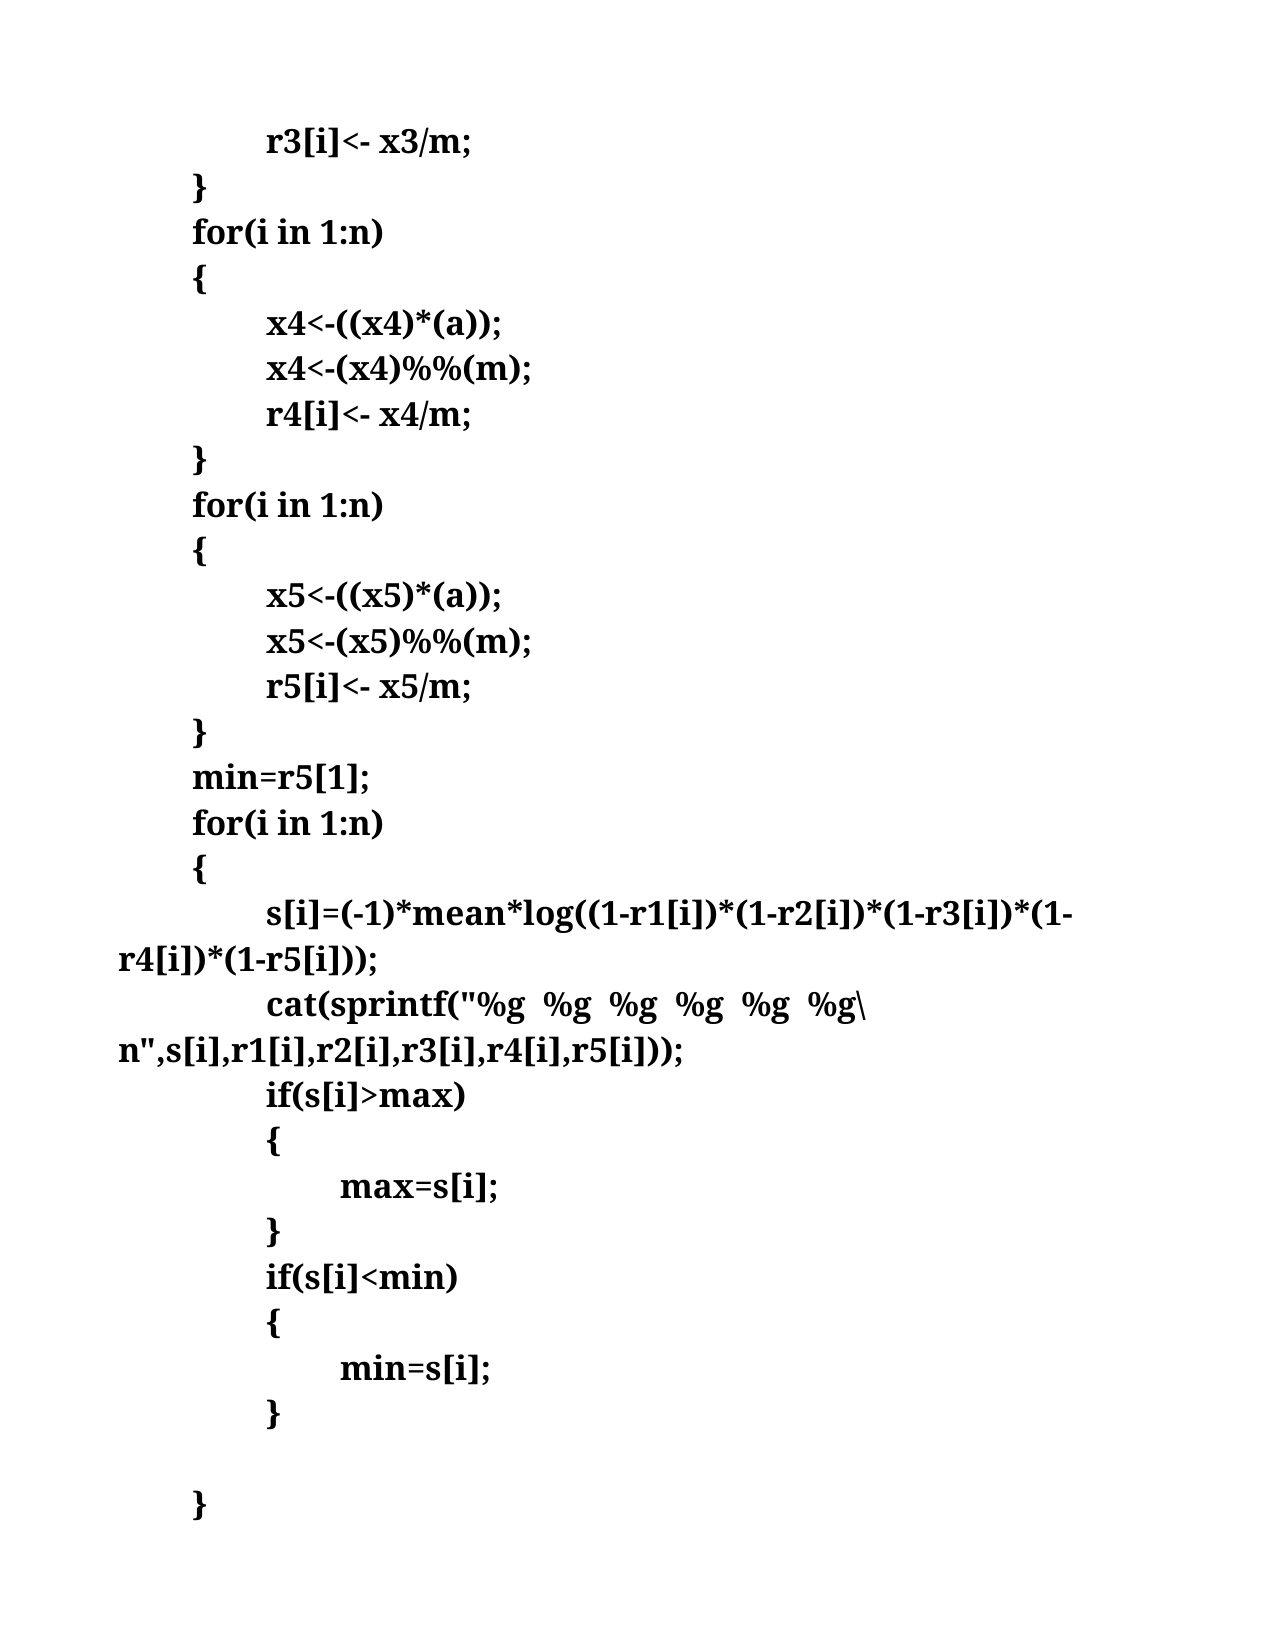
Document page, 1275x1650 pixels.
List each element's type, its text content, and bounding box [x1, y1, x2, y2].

text min=s[i]; [118, 1344, 1157, 1390]
text x5<-((x5)*(a)); [118, 572, 1157, 618]
text { [118, 527, 1157, 572]
text r4[i]<- x4/m; [118, 391, 1157, 436]
text cat(sprintf("%g %g %g %g %g %g\n",s[i],r1[i],r2[i],r3[i],r4[i],r5[i])); [118, 981, 1157, 1072]
text } [118, 436, 1157, 481]
text x4<-(x4)%%(m); [118, 345, 1157, 391]
text max=s[i]; [118, 1163, 1157, 1208]
text { [118, 1299, 1157, 1344]
text } [118, 708, 1157, 754]
text { [118, 845, 1157, 890]
text if(s[i]>max) [118, 1072, 1157, 1117]
text x4<-((x4)*(a)); [118, 300, 1157, 345]
text r5[i]<- x5/m; [118, 663, 1157, 708]
text { [118, 1117, 1157, 1163]
text x5<-(x5)%%(m); [118, 618, 1157, 663]
text { [118, 254, 1157, 300]
text } [118, 1390, 1157, 1435]
text min=r5[1]; [118, 754, 1157, 799]
text for(i in 1:n) [118, 481, 1157, 527]
text for(i in 1:n) [118, 799, 1157, 845]
text } [118, 1481, 1157, 1526]
text s[i]=(-1)*mean*log((1-r1[i])*(1-r2[i])*(1-r3[i])*(1-r4[i])*(1-r5[i])); [118, 890, 1157, 981]
text for(i in 1:n) [118, 209, 1157, 254]
text if(s[i]<min) [118, 1253, 1157, 1299]
text } [118, 163, 1157, 209]
text r3[i]<- x3/m; [118, 118, 1157, 163]
text } [118, 1208, 1157, 1253]
